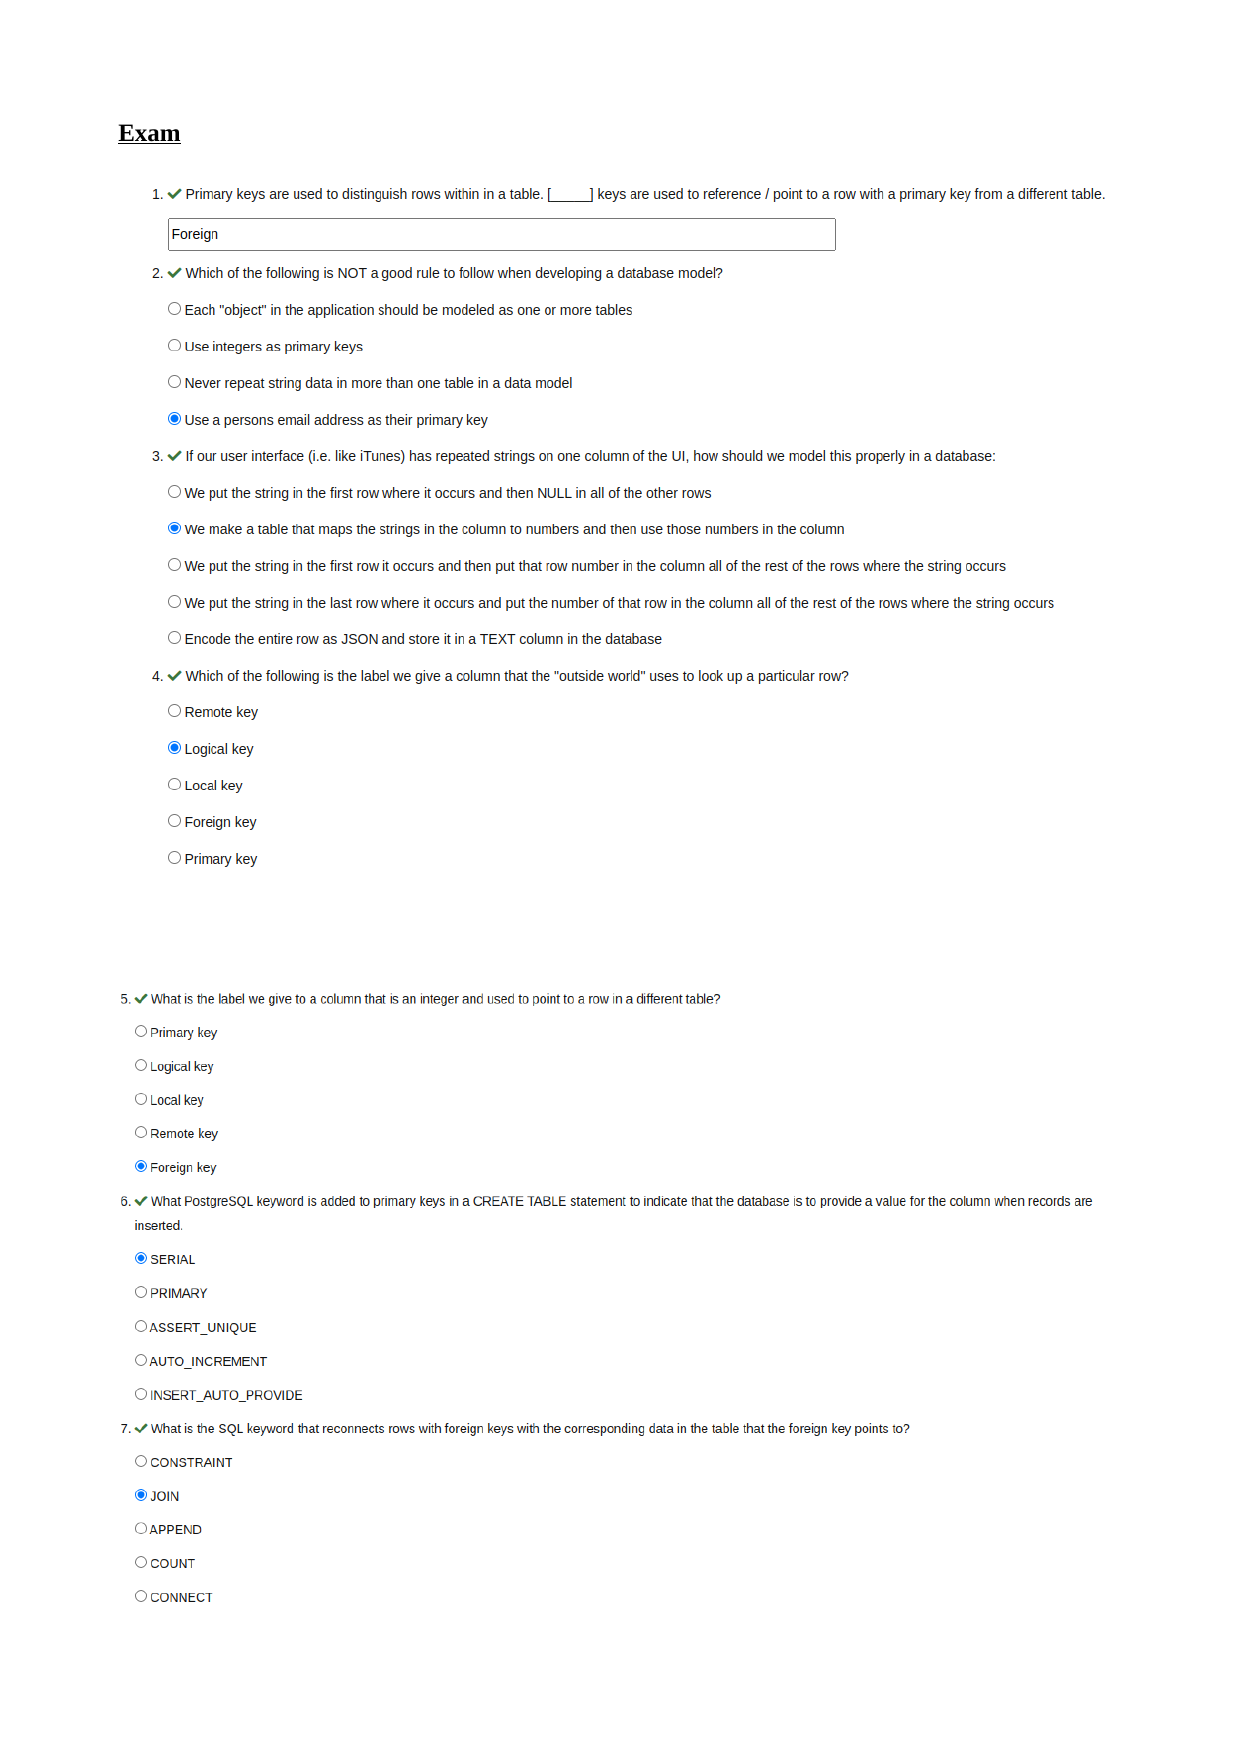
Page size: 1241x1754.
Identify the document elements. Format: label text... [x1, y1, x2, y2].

text Exam [118, 118, 1122, 147]
picture [101, 984, 1105, 1614]
picture [129, 176, 1134, 876]
